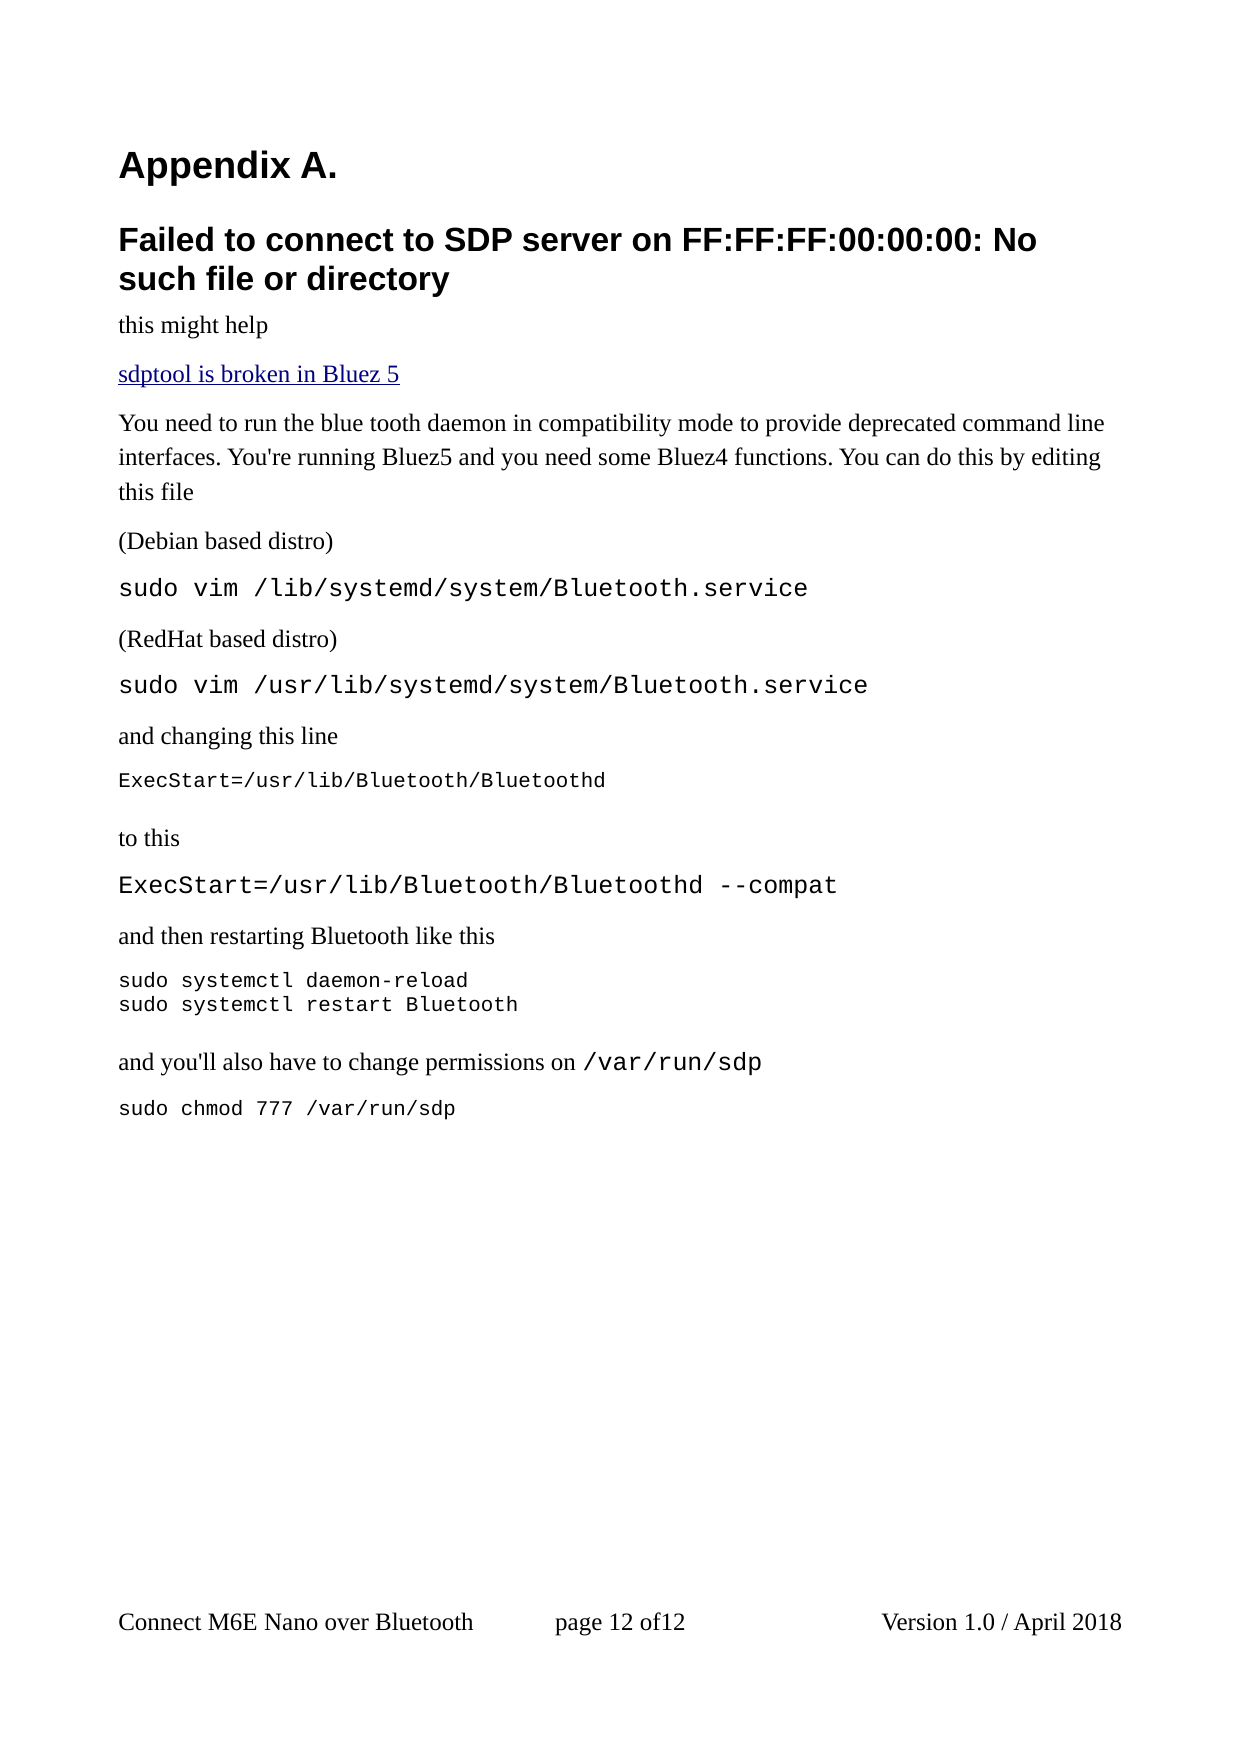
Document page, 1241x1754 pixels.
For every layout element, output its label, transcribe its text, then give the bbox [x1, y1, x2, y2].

text this might help [118, 310, 1122, 339]
text ExecStart=/usr/lib/Bluetooth/Bluetoothd --compat [118, 872, 1122, 901]
text sudo vim /usr/lib/systemd/system/Bluetooth.service [118, 673, 1122, 701]
text sudo systemctl daemon-reload [118, 970, 1122, 994]
text sudo vim /lib/systemd/system/Bluetooth.service [118, 575, 1122, 603]
text (RedHat based distro) [118, 624, 1122, 652]
text ExecStart=/usr/lib/Bluetooth/Bluetoothd [118, 770, 1122, 794]
text You need to run the blue tooth daemon in compatibility mode to provide deprecated command line interfaces. You're running Bluez5 and you need some Bluez4 functions. You can do this by editing this file [118, 408, 1122, 506]
text sdptool is broken in Bluez 5 [118, 359, 1122, 388]
text and then restarting Bluetooth like this [118, 921, 1122, 950]
text sudo chmod 777 /var/run/sdp [118, 1098, 1122, 1122]
text to this [118, 823, 1122, 852]
subtitle Appendix A. [118, 143, 1122, 187]
text sudo systemctl restart Bluetooth [118, 994, 1122, 1017]
text and you'll also have to change permissions on /var/run/sdp [118, 1047, 1122, 1078]
text and changing this line [118, 721, 1122, 750]
subtitle Failed to connect to SDP server on FF:FF:FF:00:00:00: No such file or directory [118, 220, 1122, 297]
text (Debian based distro) [118, 526, 1122, 555]
